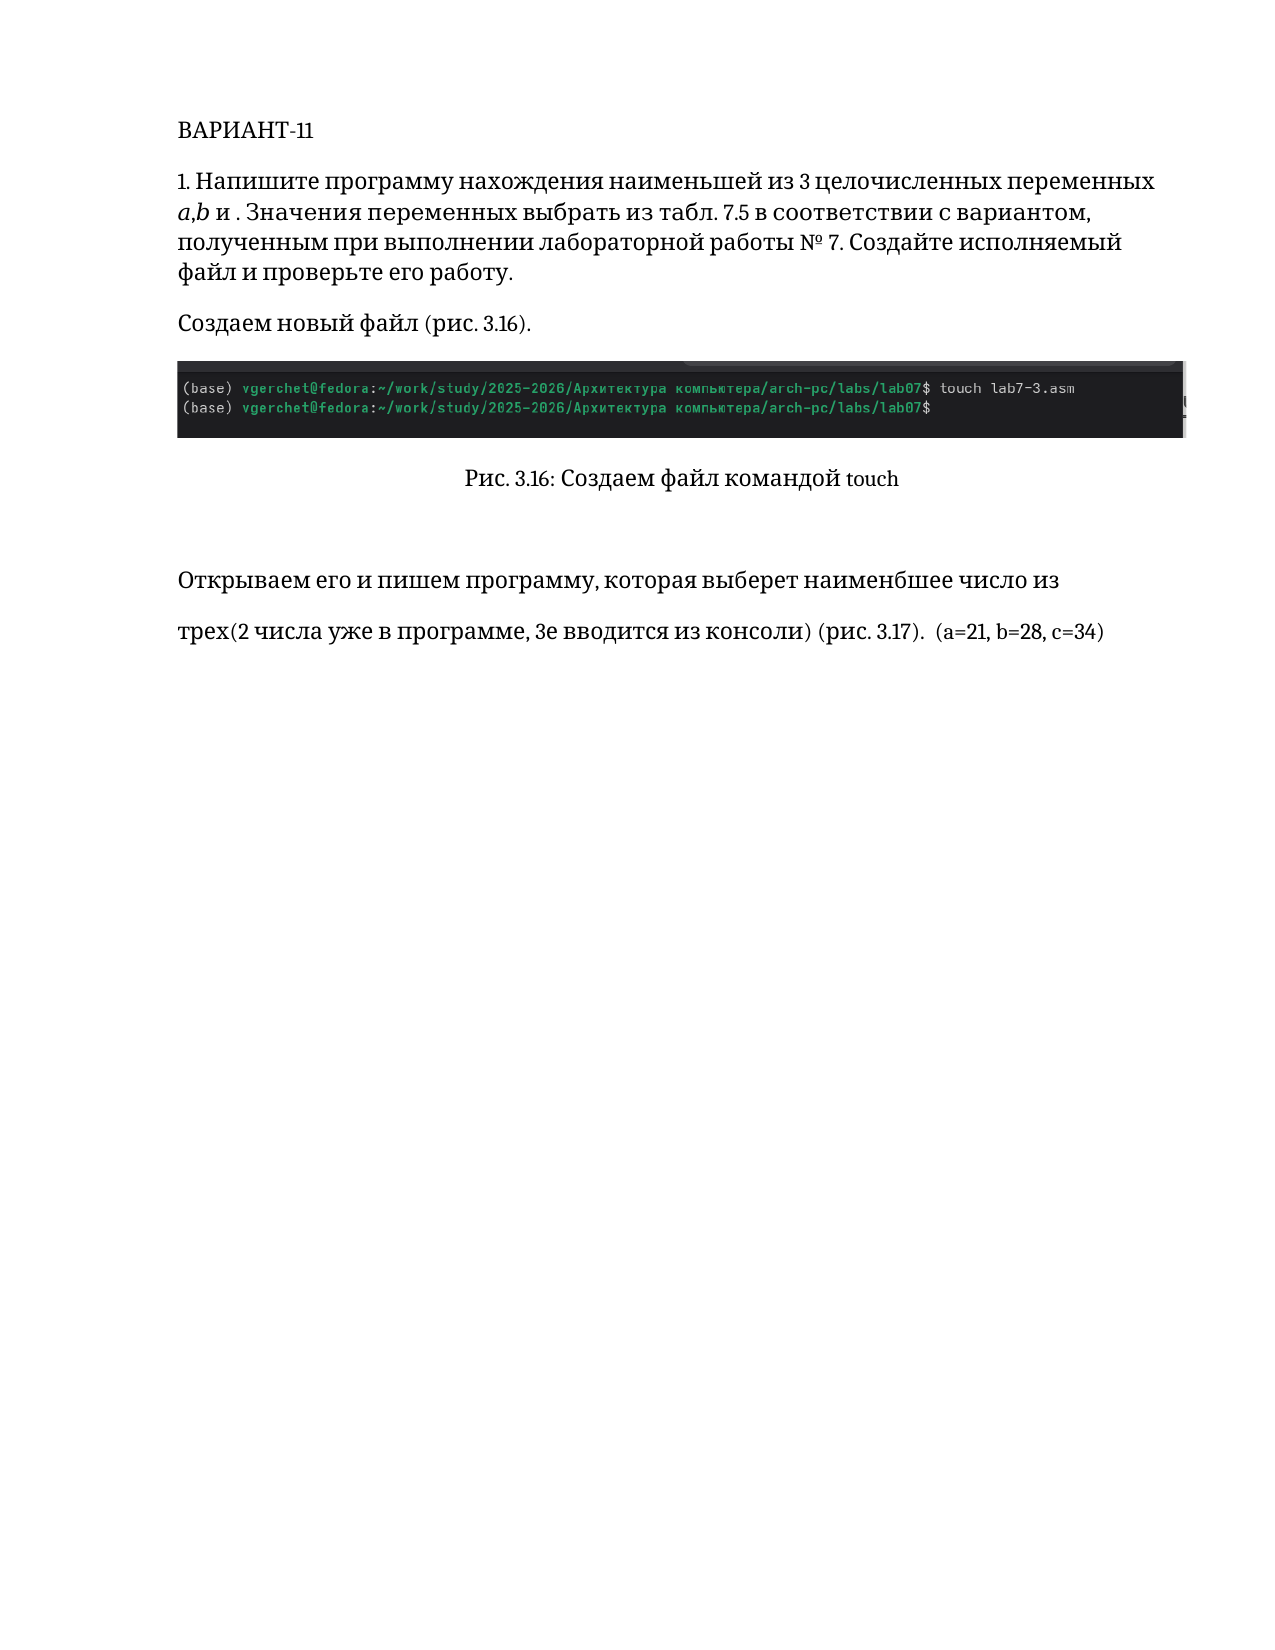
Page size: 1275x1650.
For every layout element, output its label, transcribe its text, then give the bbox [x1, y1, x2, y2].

text трех(2 числа уже в программе, 3е вводится из консоли) (рис. 3.17). (a=21, b=28, c=34) [177, 619, 1186, 645]
text Создаем новый файл (рис. 3.16). [177, 311, 1186, 337]
picture [177, 361, 1187, 438]
text Открываем его и пишем программу, которая выберет наименбшее число из [177, 568, 1186, 594]
text ВАРИАНТ-11 [177, 118, 1186, 144]
text Рис. 3.16: Создаем файл командой touch [177, 438, 1186, 492]
text 1. Напишите программу нахождения наименьшей из 3 целочисленных переменных 𝑎,𝑏 и . Значения переменных выбрать из табл. 7.5 в соответствии с вариантом, полученным при выполнении лабораторной работы № 7. Создайте исполняемый файл и проверьте его работу. [177, 169, 1186, 286]
